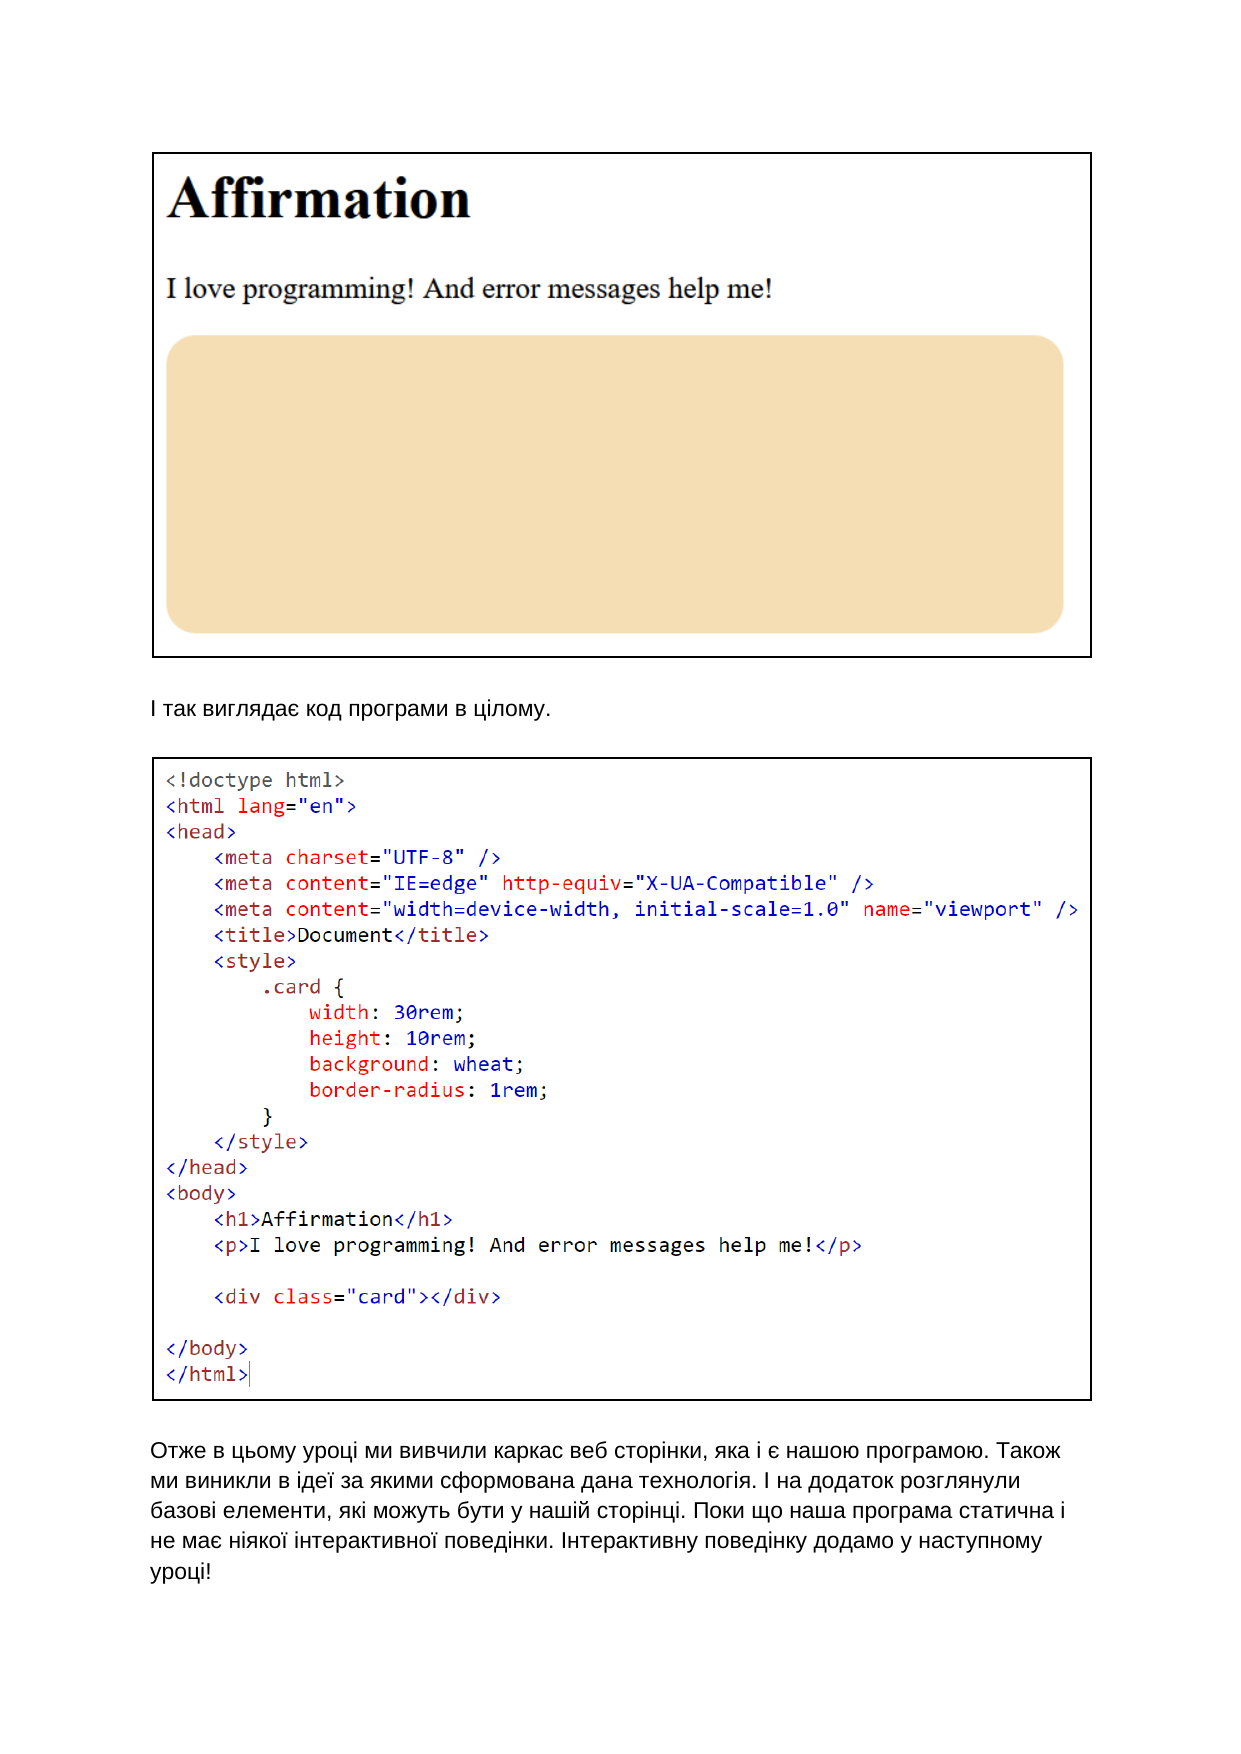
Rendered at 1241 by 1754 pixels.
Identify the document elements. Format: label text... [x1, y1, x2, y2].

picture [154, 154, 1090, 656]
text Отже в цьому уроці ми вивчили каркас веб сторінки, яка і є нашою програмою. Також ми виникли в ідеї за якими сформована дана технологія. І на додаток розглянули базові елементи, які можуть бути у нашій сторінці. Поки що наша програма статична і не має ніякої інтерактивної поведінки. Інтерактивну поведінку додамо у наступному уроці! [150, 1437, 1090, 1584]
picture [154, 759, 1090, 1399]
text І так виглядає код програми в цілому. [150, 694, 1090, 721]
